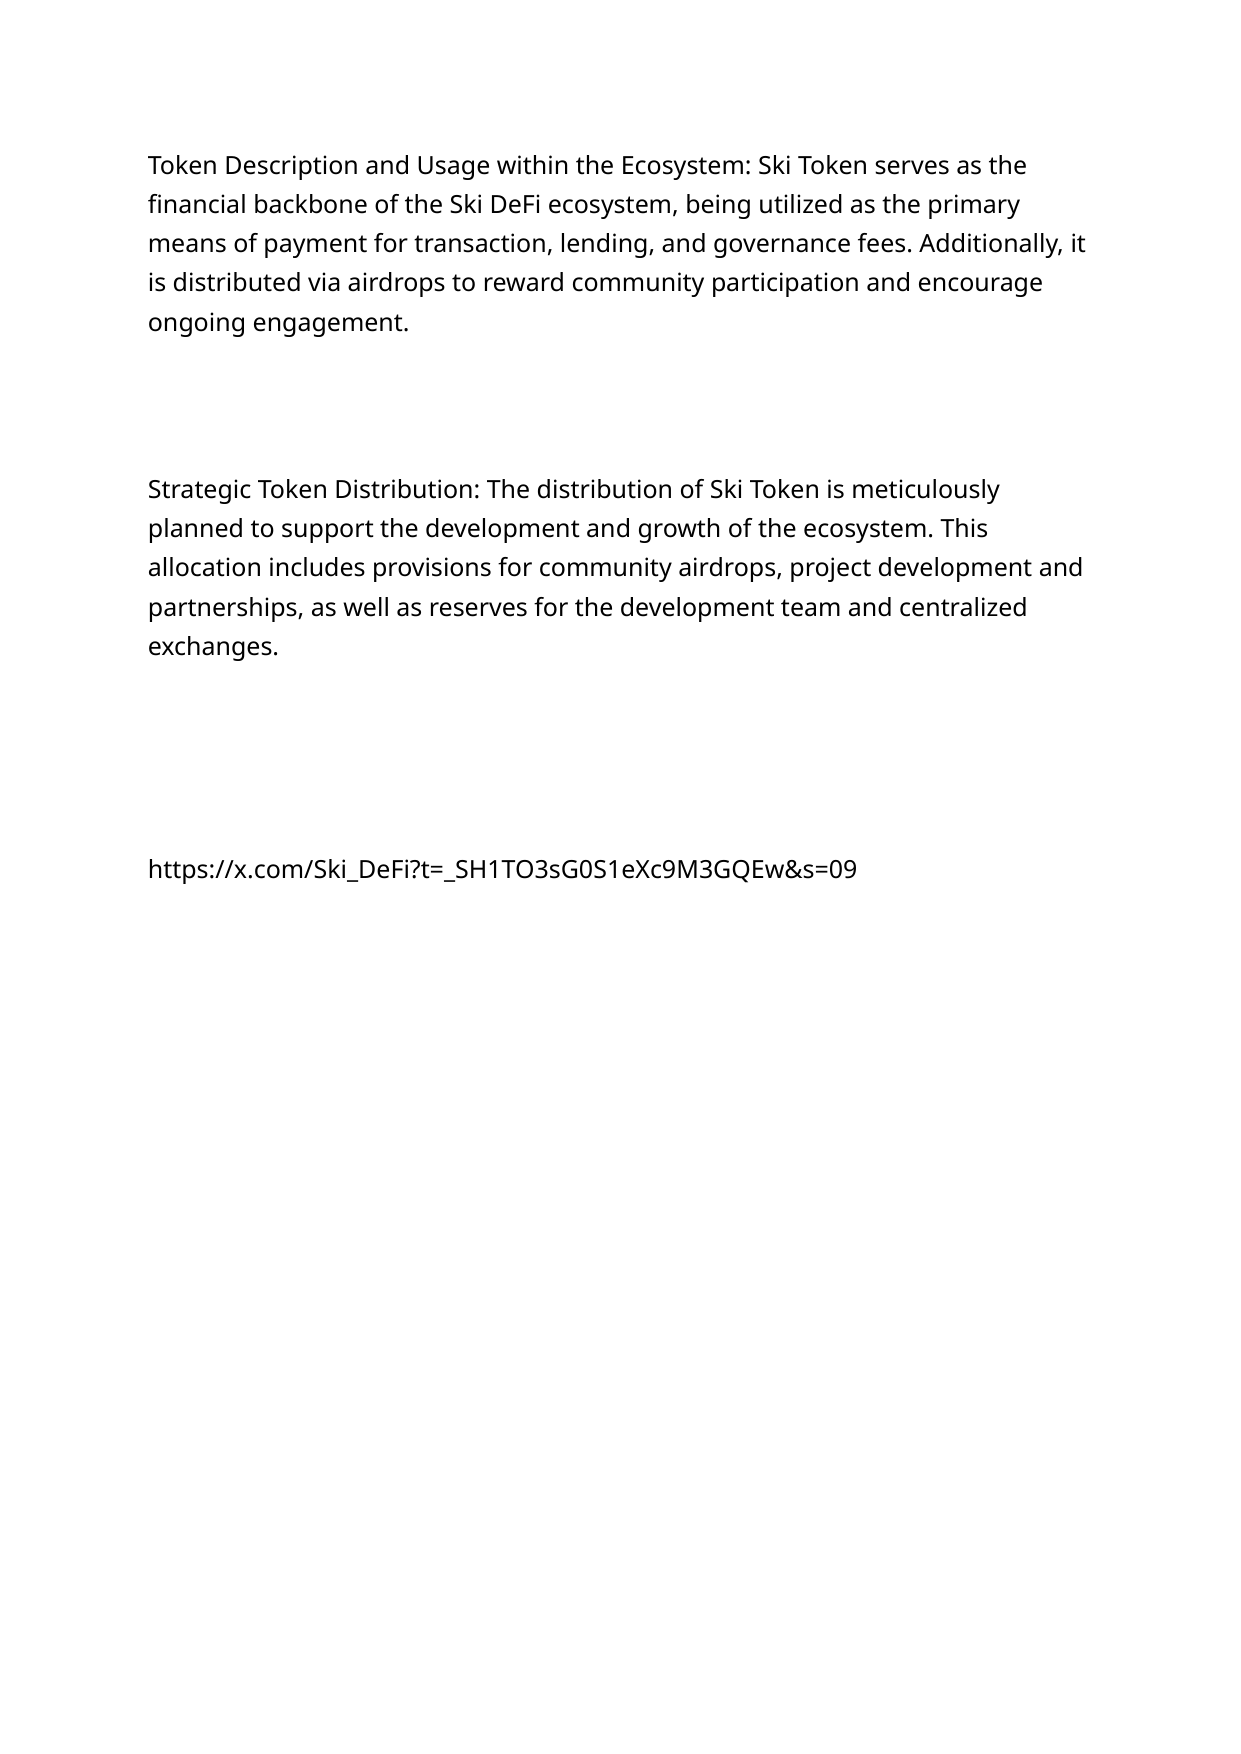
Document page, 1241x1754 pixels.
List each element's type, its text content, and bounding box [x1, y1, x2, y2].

text https://x.com/Ski_DeFi?t=_SH1TO3sG0S1eXc9M3GQEw&s=09 [148, 852, 1093, 886]
text Token Description and Usage within the Ecosystem: Ski Token serves as the financial backbone of the Ski DeFi ecosystem, being utilized as the primary means of payment for transaction, lending, and governance fees. Additionally, it is distributed via airdrops to reward community participation and encourage ongoing engagement. [148, 148, 1093, 338]
text Strategic Token Distribution: The distribution of Ski Token is meticulously planned to support the development and growth of the ecosystem. This allocation includes provisions for community airdrops, project development and partnerships, as well as reserves for the development team and centralized exchanges. [148, 472, 1093, 662]
